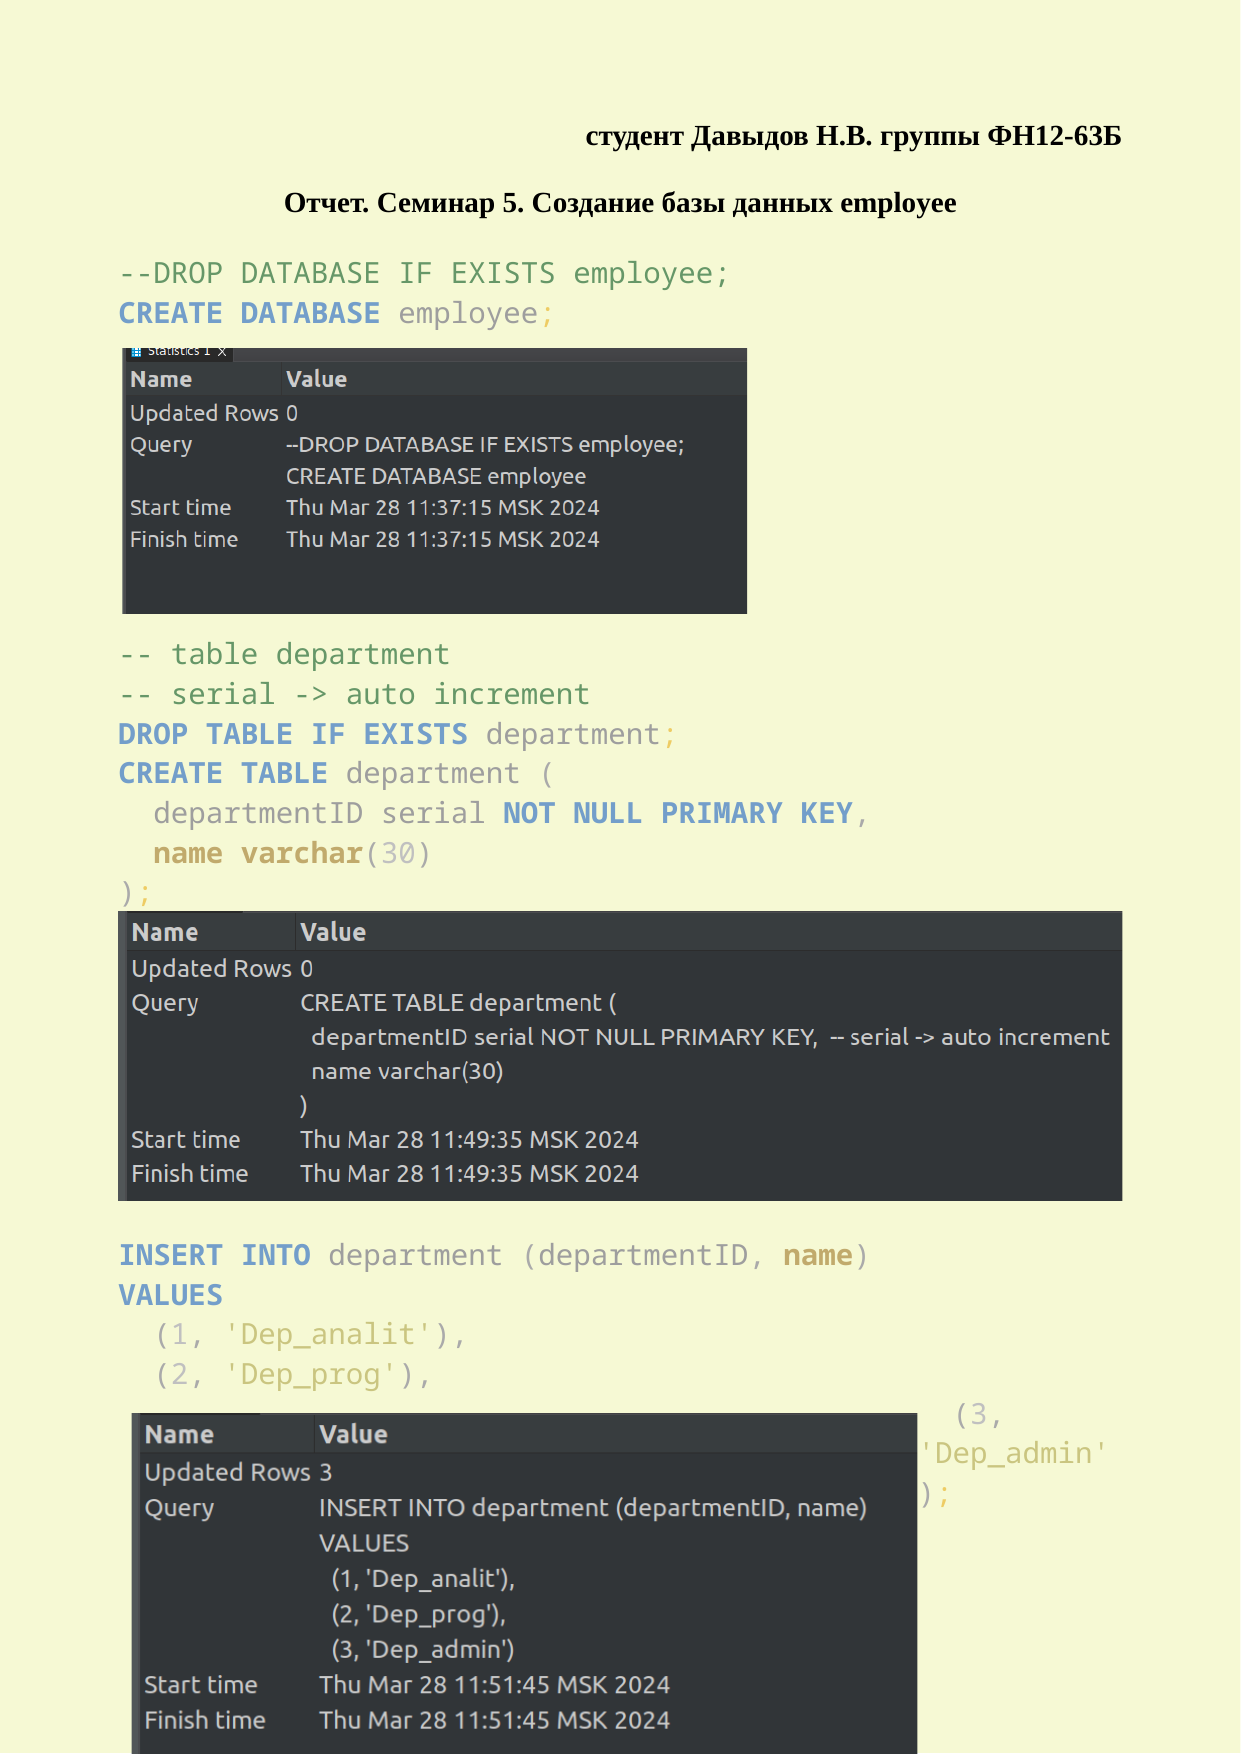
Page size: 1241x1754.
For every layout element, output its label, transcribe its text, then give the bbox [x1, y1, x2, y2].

text студент Давыдов Н.В. группы ФН12-63Б [118, 118, 1122, 152]
text Отчет. Семинар 5. Создание базы данных employee [118, 185, 1122, 219]
text (1, 'Dep_analit'), [118, 1313, 1122, 1353]
picture [131, 1413, 918, 1754]
picture [118, 911, 1123, 1201]
text VALUES [118, 1274, 1122, 1313]
text departmentID serial NOT NULL PRIMARY KEY, [118, 792, 1122, 832]
text CREATE TABLE department ( [118, 753, 1122, 792]
text --DROP DATABASE IF EXISTS employee; [118, 252, 1122, 292]
text -- table department [118, 633, 1122, 673]
picture [122, 348, 748, 614]
text -- serial -> auto increment [118, 673, 1122, 713]
text CREATE DATABASE employee; [118, 292, 1122, 332]
text (3, 'Dep_admin'); [118, 1393, 1122, 1512]
text name varchar(30) [118, 832, 1122, 872]
text DROP TABLE IF EXISTS department; [118, 713, 1122, 753]
text INSERT INTO department (departmentID, name) [118, 1234, 1122, 1274]
text ); [118, 872, 1122, 911]
text (2, 'Dep_prog'), [118, 1353, 1122, 1393]
